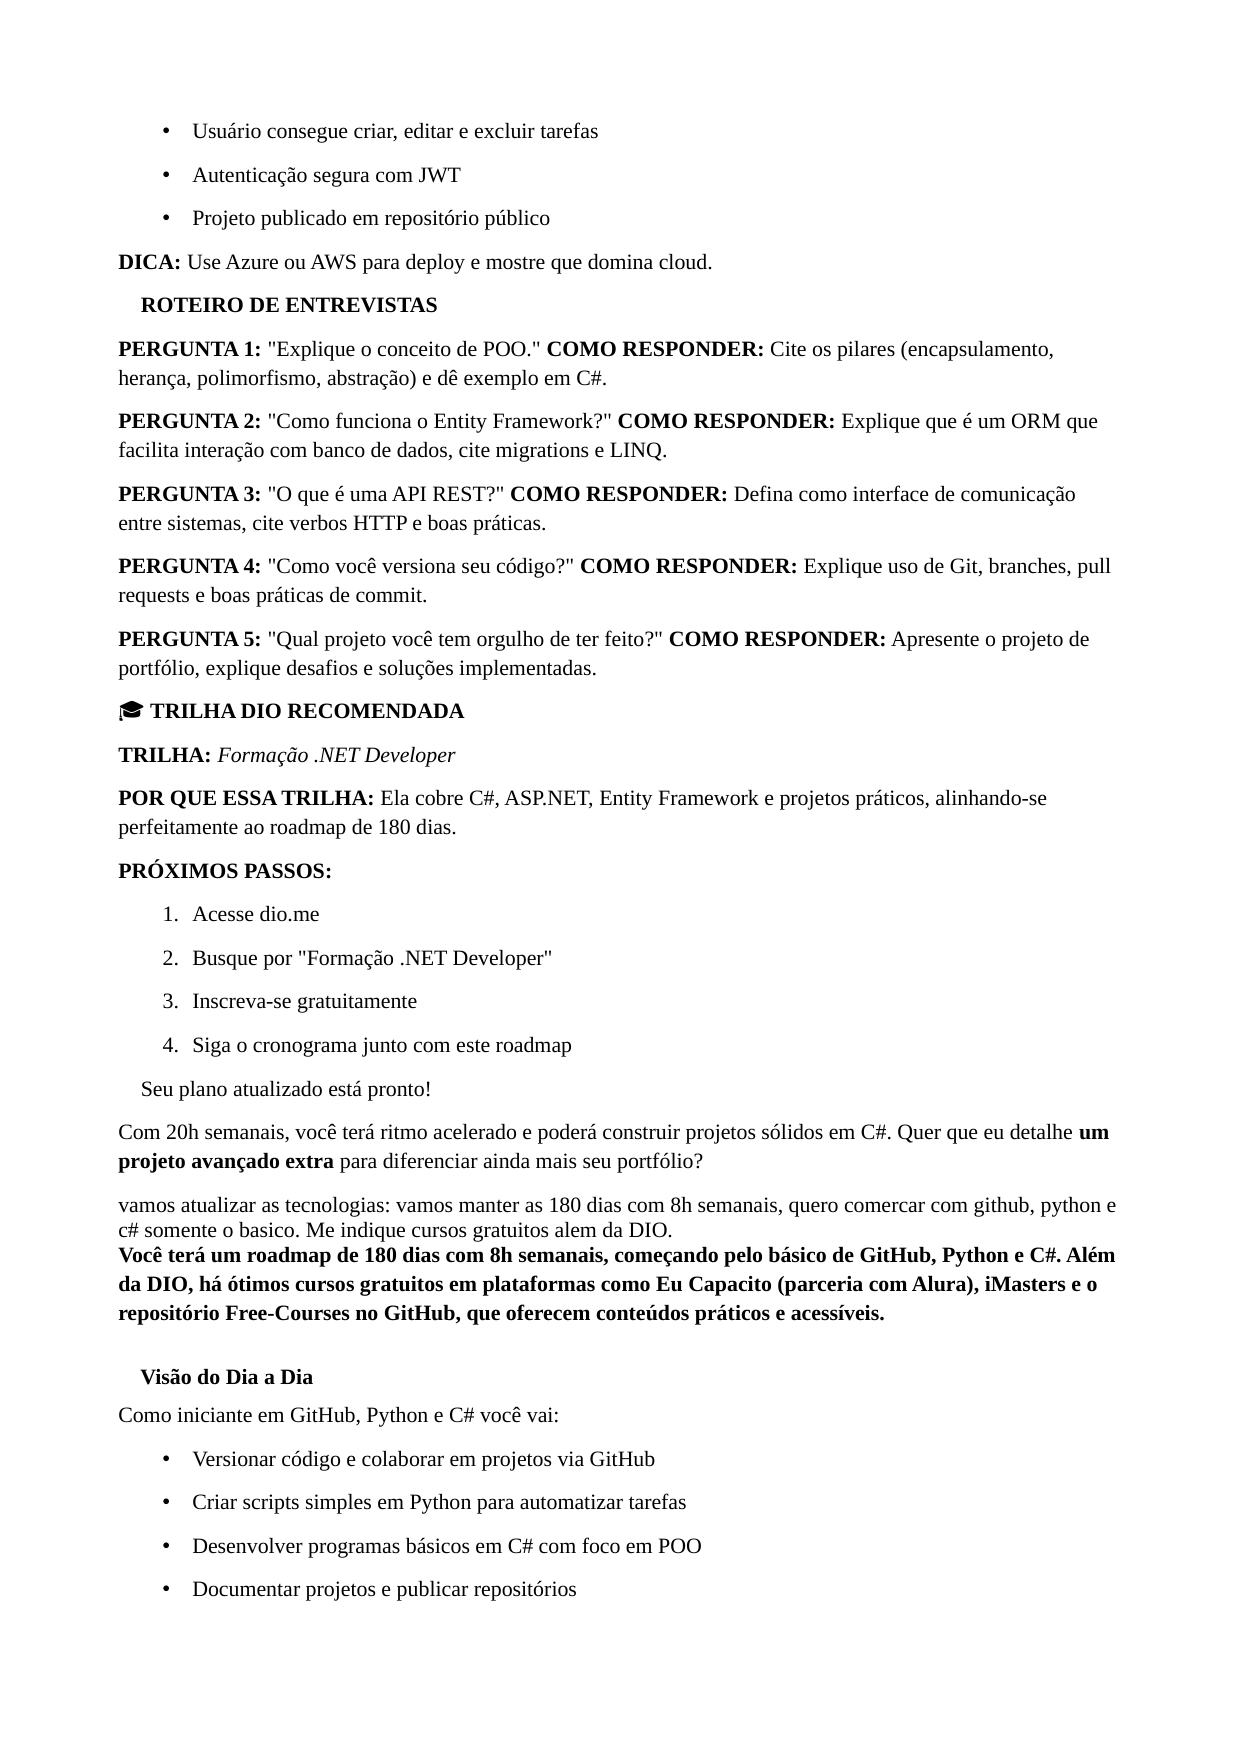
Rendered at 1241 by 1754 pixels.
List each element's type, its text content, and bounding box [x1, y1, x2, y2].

list Usuário consegue criar, editar e excluir tarefas [162, 118, 1122, 143]
text PRÓXIMOS PASSOS: [118, 858, 1122, 883]
text PERGUNTA 5: "Qual projeto você tem orgulho de ter feito?" COMO RESPONDER: Apresente o projeto de portfólio, explique desafios e soluções implementadas. [118, 626, 1122, 680]
text Com 20h semanais, você terá ritmo acelerado e poderá construir projetos sólidos em C#. Quer que eu detalhe um projeto avançado extra para diferenciar ainda mais seu portfólio? [118, 1119, 1122, 1173]
text vamos atualizar as tecnologias: vamos manter as 180 dias com 8h semanais, quero comercar com github, python e c# somente o basico. Me indique cursos gratuitos alem da DIO. [118, 1192, 1122, 1242]
text POR QUE ESSA TRILHA: Ela cobre C#, ASP.NET, Entity Framework e projetos práticos, alinhando-se perfeitamente ao roadmap de 180 dias. [118, 785, 1122, 839]
list Versionar código e colaborar em projetos via GitHub [162, 1446, 1122, 1471]
text PERGUNTA 1: "Explique o conceito de POO." COMO RESPONDER: Cite os pilares (encapsulamento, herança, polimorfismo, abstração) e dê exemplo em C#. [118, 336, 1122, 390]
list Inscreva-se gratuitamente [162, 988, 1122, 1014]
text PERGUNTA 4: "Como você versiona seu código?" COMO RESPONDER: Explique uso de Git, branches, pull requests e boas práticas de commit. [118, 553, 1122, 607]
list Autenticação segura com JWT [162, 162, 1122, 187]
text Como iniciante em GitHub, Python e C# você vai: [118, 1402, 1122, 1427]
list Projeto publicado em repositório público [162, 205, 1122, 230]
text Você terá um roadmap de 180 dias com 8h semanais, começando pelo básico de GitHub, Python e C#. Além da DIO, há ótimos cursos gratuitos em plataformas como Eu Capacito (parceria com Alura), iMasters e o repositório Free-Courses no GitHub, que oferecem conteúdos práticos e acessíveis. [118, 1242, 1122, 1325]
text 🎓 TRILHA DIO RECOMENDADA [118, 698, 1122, 723]
list Siga o cronograma junto com este roadmap [162, 1032, 1122, 1057]
list Desenvolver programas básicos em C# com foco em POO [162, 1533, 1122, 1558]
subtitle 🧩 Visão do Dia a Dia [118, 1364, 1122, 1389]
list Acesse dio.me [162, 901, 1122, 927]
text 💬 ROTEIRO DE ENTREVISTAS [118, 292, 1122, 317]
list Criar scripts simples em Python para automatizar tarefas [162, 1489, 1122, 1514]
list Busque por "Formação .NET Developer" [162, 945, 1122, 970]
text DICA: Use Azure ou AWS para deploy e mostre que domina cloud. [118, 249, 1122, 274]
text ✨ Seu plano atualizado está pronto! [118, 1076, 1122, 1101]
text PERGUNTA 2: "Como funciona o Entity Framework?" COMO RESPONDER: Explique que é um ORM que facilita interação com banco de dados, cite migrations e LINQ. [118, 408, 1122, 462]
list Documentar projetos e publicar repositórios [162, 1576, 1122, 1601]
text PERGUNTA 3: "O que é uma API REST?" COMO RESPONDER: Defina como interface de comunicação entre sistemas, cite verbos HTTP e boas práticas. [118, 481, 1122, 535]
text TRILHA: Formação .NET Developer [118, 742, 1122, 767]
